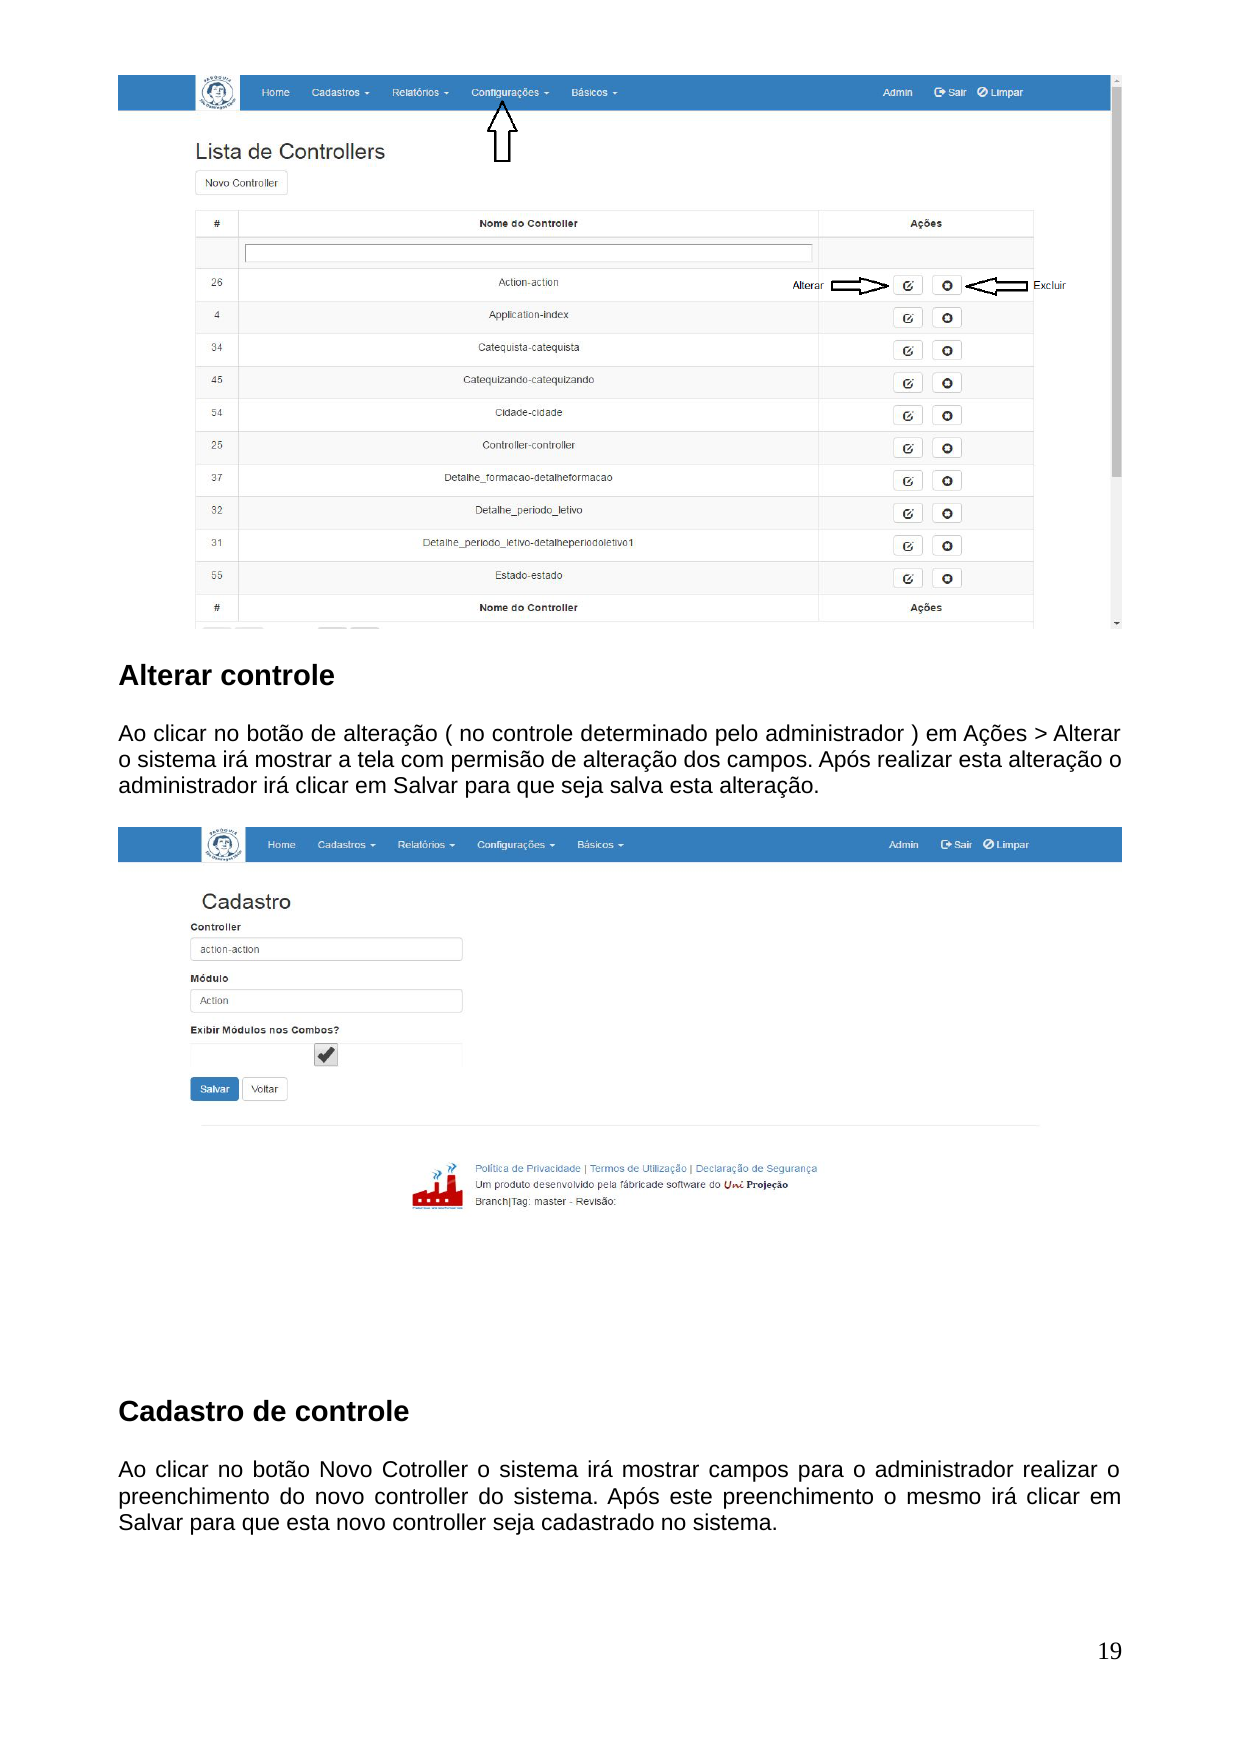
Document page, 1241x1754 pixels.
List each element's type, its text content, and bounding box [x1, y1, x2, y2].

text Ao clicar no botão Novo Cotroller o sistema irá mostrar campos para o administrador realizar o preenchimento do novo controller do sistema. Após este preenchimento o mesmo irá clicar em Salvar para que esta novo controller seja cadastrado no sistema. [118, 1456, 1122, 1535]
text Alterar controle [118, 657, 1122, 691]
text Cadastro de controle [118, 1394, 1122, 1427]
text Ao clicar no botão de alteração ( no controle determinado pelo administrador ) em Ações > Alterar o sistema irá mostrar a tela com permisão de alteração dos campos. Após realizar esta alteração o administrador irá clicar em Salvar para que seja salva esta alteração. [118, 720, 1122, 799]
